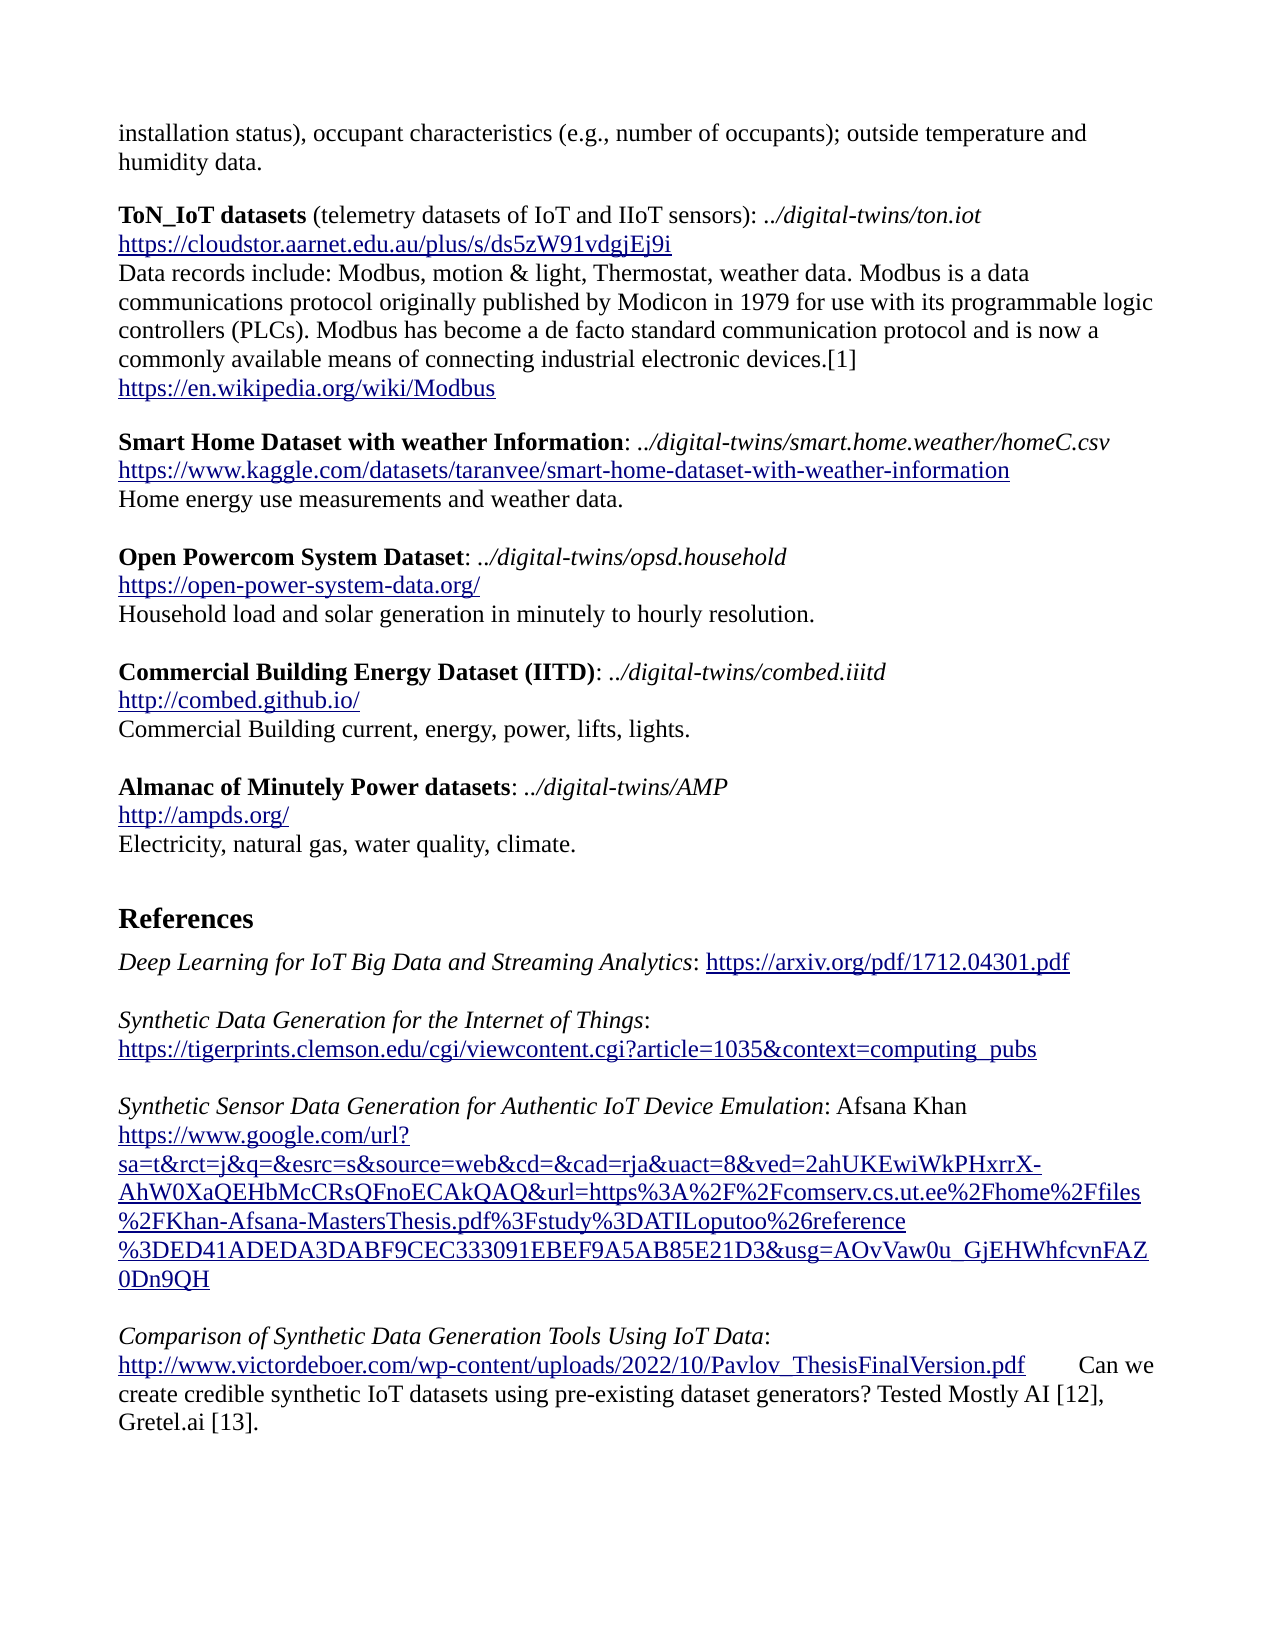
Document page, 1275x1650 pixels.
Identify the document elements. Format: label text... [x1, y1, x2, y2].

text Electricity, natural gas, water quality, climate. [118, 829, 1157, 858]
text installation status), occupant characteristics (e.g., number of occupants); outside temperature and humidity data. [118, 118, 1157, 176]
text Commercial Building current, energy, power, lifts, lights. [118, 714, 1157, 743]
text Almanac of Minutely Power datasets: ../digital-twins/AMP [118, 772, 1157, 801]
text Deep Learning for IoT Big Data and Streaming Analytics: https://arxiv.org/pdf/1712.04301.pdf [118, 947, 1157, 976]
text http://ampds.org/ [118, 801, 1157, 829]
text Synthetic Sensor Data Generation for Authentic IoT Device Emulation: Afsana Khan [118, 1091, 1157, 1120]
text Commercial Building Energy Dataset (IITD): ../digital-twins/combed.iiitd [118, 657, 1157, 686]
text Synthetic Data Generation for the Internet of Things: [118, 1005, 1157, 1034]
text Smart Home Dataset with weather Information: ../digital-twins/smart.home.weather/homeC.csv [118, 427, 1157, 456]
text Home energy use measurements and weather data. [118, 484, 1157, 513]
text Comparison of Synthetic Data Generation Tools Using IoT Data: [118, 1321, 1157, 1350]
text http://www.victordeboer.com/wp-content/uploads/2022/10/Pavlov_ThesisFinalVersion.pdf Can we create credible synthetic IoT datasets using pre-existing dataset generators? Tested Mostly AI [12], Gretel.ai [13]. [118, 1350, 1157, 1436]
text https://www.google.com/url?sa=t&rct=j&q=&esrc=s&source=web&cd=&cad=rja&uact=8&ved=2ahUKEwiWkPHxrrX-AhW0XaQEHbMcCRsQFnoECAkQAQ&url=https%3A%2F%2Fcomserv.cs.ut.ee%2Fhome%2Ffiles%2FKhan-Afsana-MastersThesis.pdf%3Fstudy%3DATILoputoo%26reference%3DED41ADEDA3DABF9CEC333091EBEF9A5AB85E21D3&usg=AOvVaw0u_GjEHWhfcvnFAZ0Dn9QH [118, 1120, 1157, 1292]
text https://www.kaggle.com/datasets/taranvee/smart-home-dataset-with-weather-information [118, 456, 1157, 484]
subtitle References [118, 901, 1157, 935]
text ToN_IoT datasets (telemetry datasets of IoT and IIoT sensors): ../digital-twins/ton.iot [118, 201, 1157, 229]
text https://open-power-system-data.org/ [118, 571, 1157, 599]
text http://combed.github.io/ [118, 686, 1157, 714]
text Household load and solar generation in minutely to hourly resolution. [118, 599, 1157, 628]
text https://tigerprints.clemson.edu/cgi/viewcontent.cgi?article=1035&context=computing_pubs [118, 1034, 1157, 1062]
text Open Powercom System Dataset: ../digital-twins/opsd.household [118, 542, 1157, 571]
text Data records include: Modbus, motion & light, Thermostat, weather data. Modbus is a data communications protocol originally published by Modicon in 1979 for use with its programmable logic controllers (PLCs). Modbus has become a de facto standard communication protocol and is now a commonly available means of connecting industrial electronic devices.[1] https://en.wikipedia.org/wiki/Modbus [118, 258, 1157, 402]
text https://cloudstor.aarnet.edu.au/plus/s/ds5zW91vdgjEj9i [118, 229, 1157, 258]
